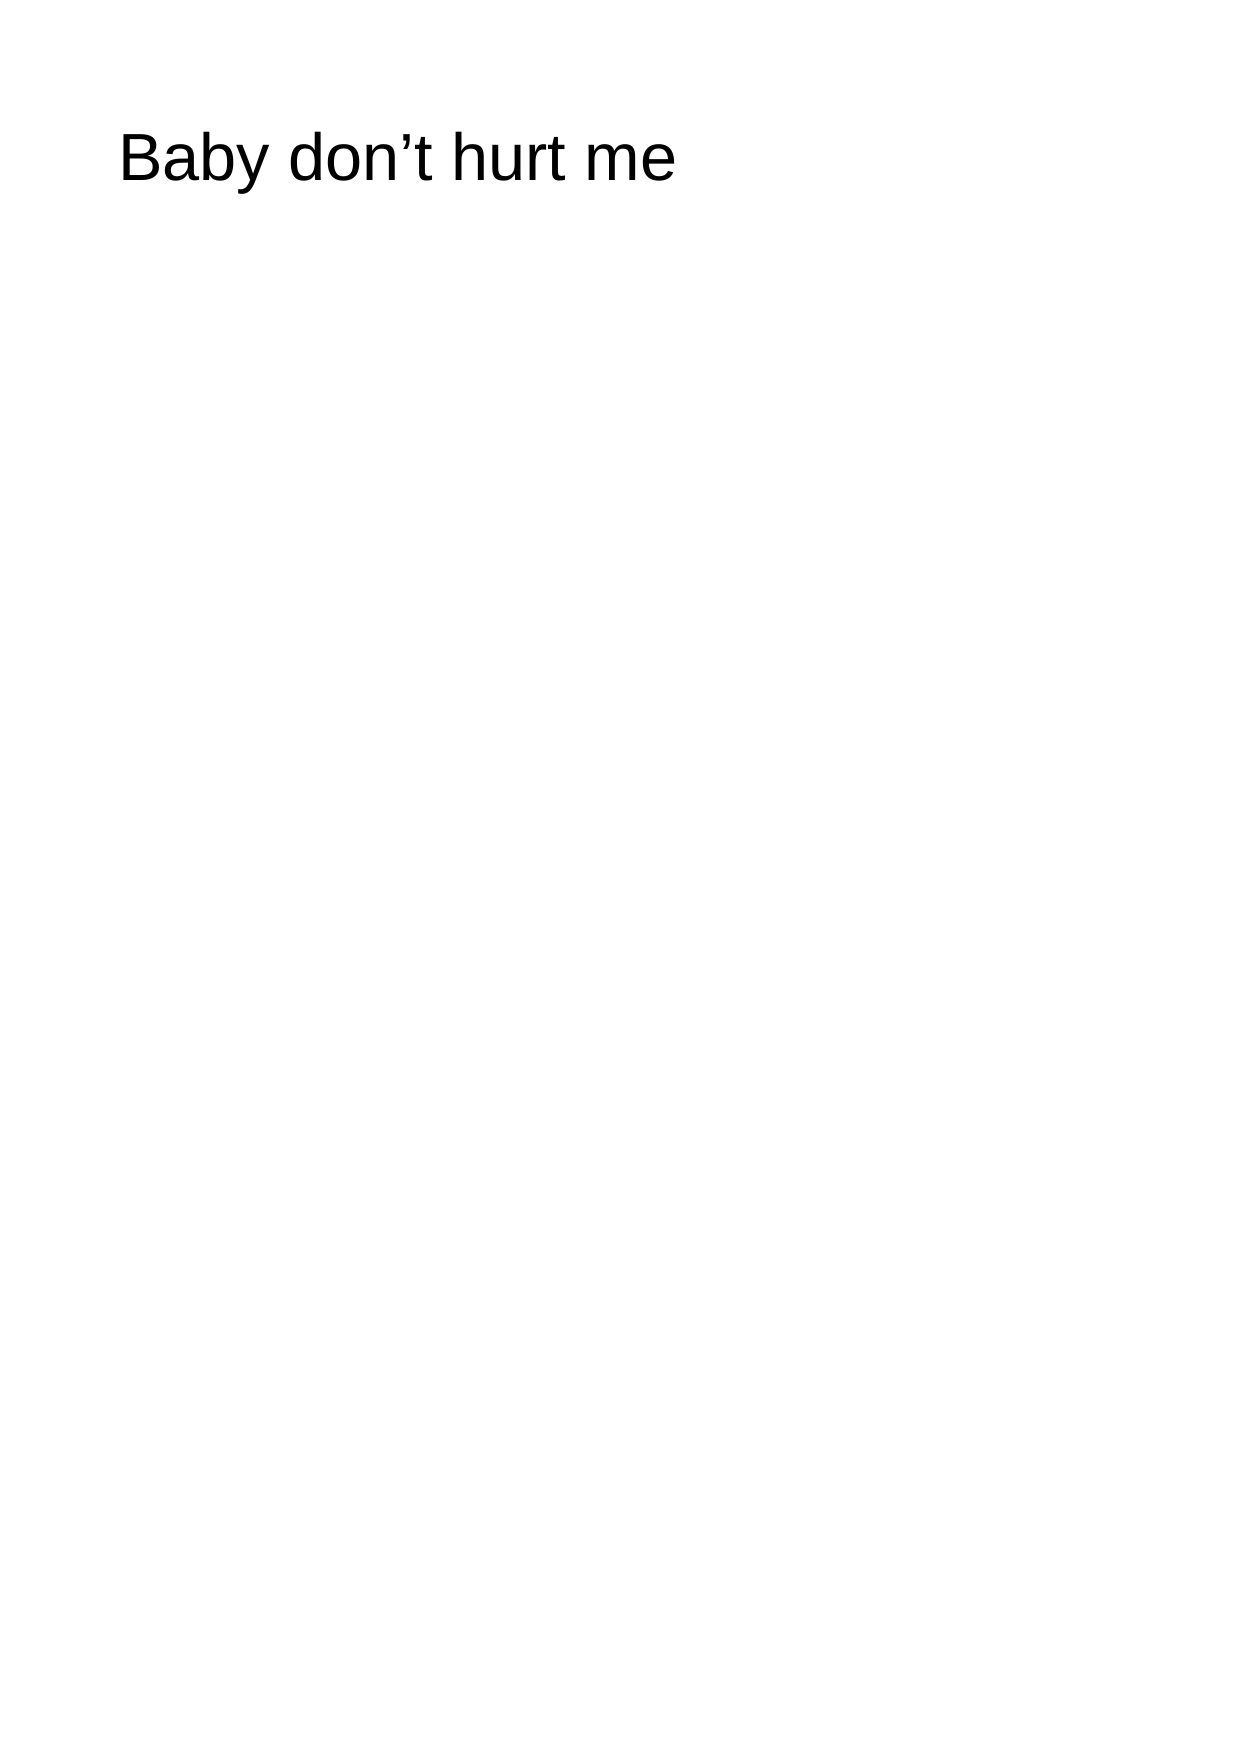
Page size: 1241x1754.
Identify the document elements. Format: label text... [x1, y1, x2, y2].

text Baby don’t hurt me [118, 118, 1122, 195]
